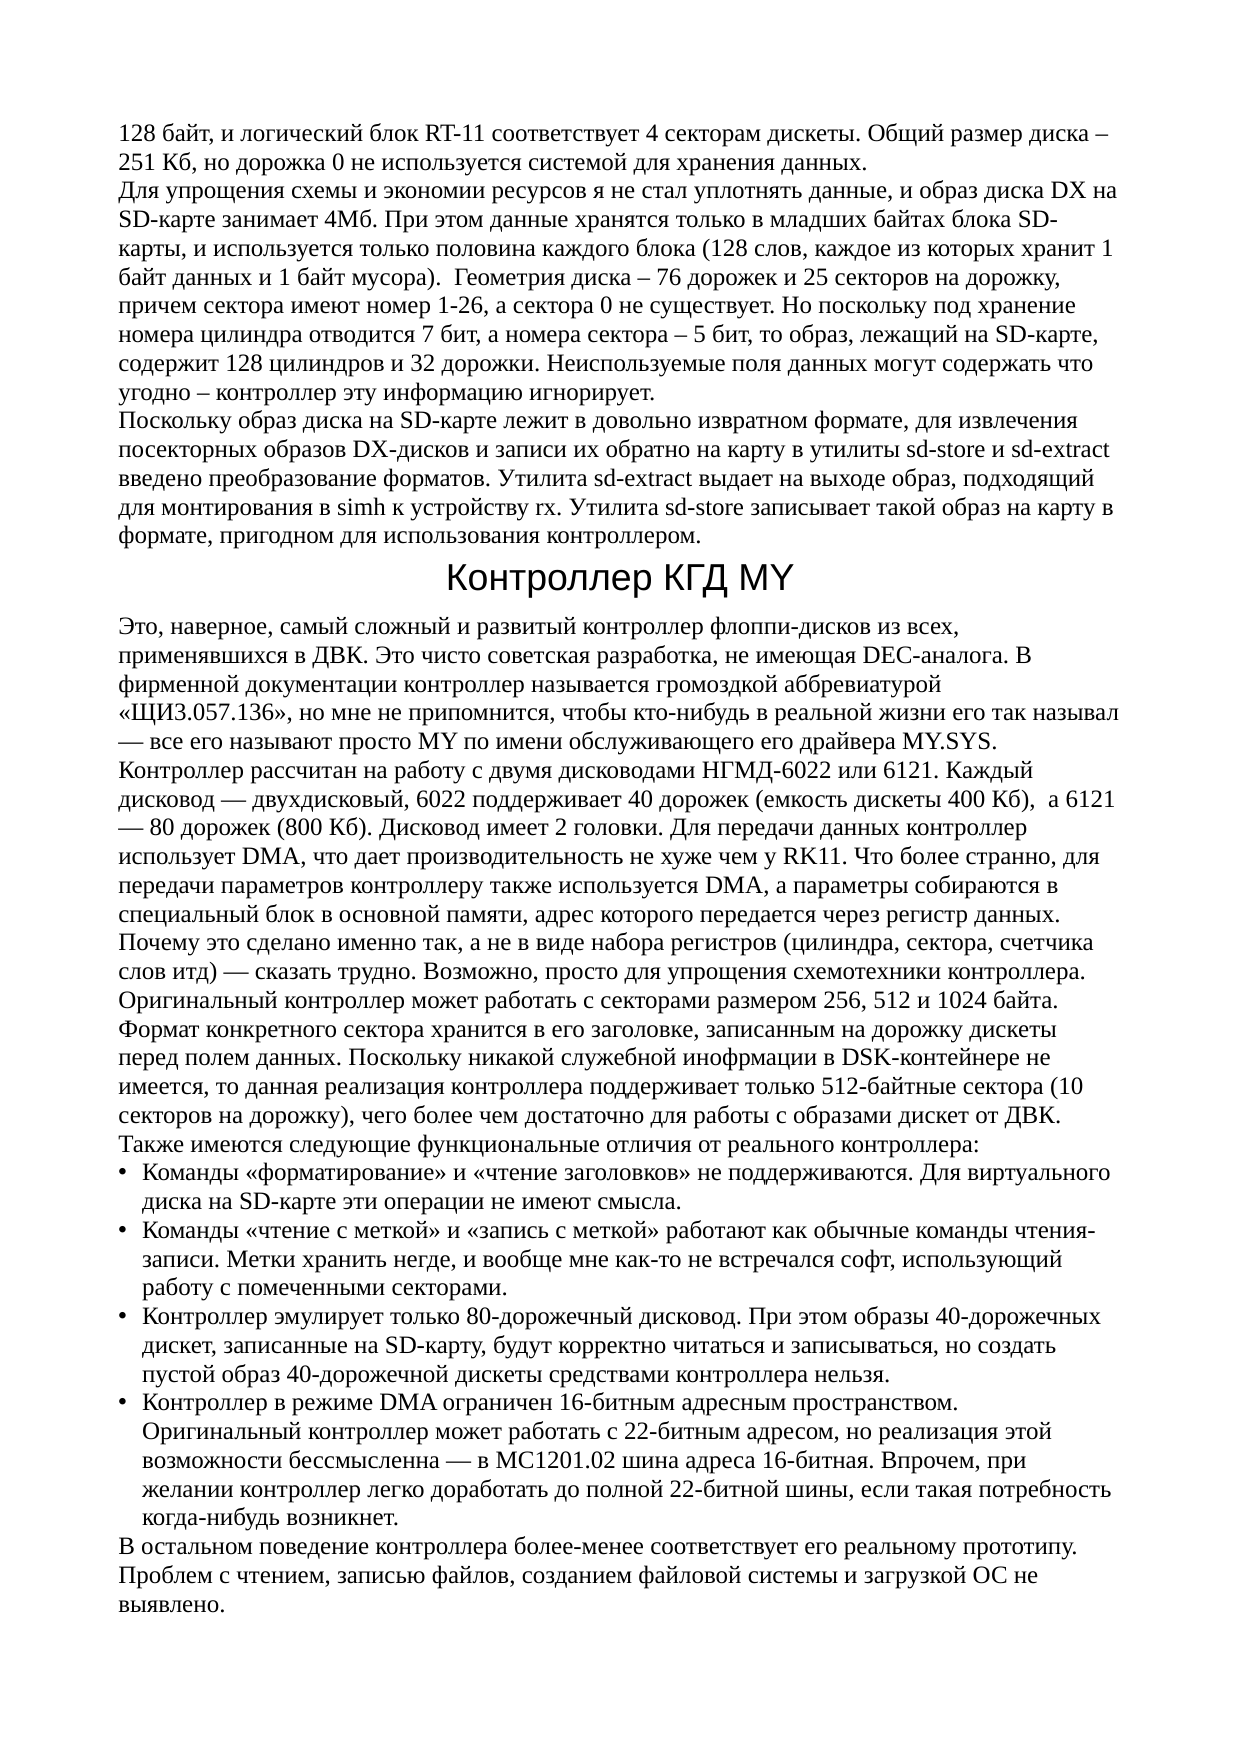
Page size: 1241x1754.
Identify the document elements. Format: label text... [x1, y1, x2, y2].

list Команды «чтение с меткой» и «запись с меткой» работают как обычные команды чтения-записи. Метки хранить негде, и вообще мне как-то не встречался софт, использующий работу с помеченными секторами. [118, 1215, 1122, 1301]
text Контроллер рассчитан на работу с двумя дисководами НГМД-6022 или 6121. Каждый дисковод — двухдисковый, 6022 поддерживает 40 дорожек (емкость дискеты 400 Кб), а 6121 — 80 дорожек (800 Кб). Дисковод имеет 2 головки. Для передачи данных контроллер использует DMA, что дает производительность не хуже чем у RK11. Что более странно, для передачи параметров контроллеру также используется DMA, а параметры собираются в специальный блок в основной памяти, адрес которого передается через регистр данных. Почему это сделано именно так, а не в виде набора регистров (цилиндра, сектора, счетчика слов итд) — сказать трудно. Возможно, просто для упрощения схемотехники контроллера. [118, 755, 1122, 985]
list Контроллер эмулирует только 80-дорожечный дисковод. При этом образы 40-дорожечных дискет, записанные на SD-карту, будут корректно читаться и записываться, но создать пустой образ 40-дорожечной дискеты средствами контроллера нельзя. [118, 1301, 1122, 1387]
text В остальном поведение контроллера более-менее соответствует его реальному прототипу. Проблем с чтением, записью файлов, созданием файловой системы и загрузкой ОС не выявлено. [118, 1531, 1122, 1617]
list Команды «форматирование» и «чтение заголовков» не поддерживаются. Для виртуального диска на SD-карте эти операции не имеют смысла. [118, 1157, 1122, 1215]
text Это, наверное, самый сложный и развитый контроллер флоппи-дисков из всех, применявшихся в ДВК. Это чисто советская разработка, не имеющая DEC-аналога. В фирменной документации контроллер называется громоздкой аббревиатурой «ЩИ3.057.136», но мне не припомнится, чтобы кто-нибудь в реальной жизни его так называл — все его называют просто MY по имени обслуживающего его драйвера MY.SYS. [118, 611, 1122, 755]
text Для упрощения схемы и экономии ресурсов я не стал уплотнять данные, и образ диска DX на SD-карте занимает 4Мб. При этом данные хранятся только в младших байтах блока SD-карты, и используется только половина каждого блока (128 слов, каждое из которых хранит 1 байт данных и 1 байт мусора). Геометрия диска – 76 дорожек и 25 секторов на дорожку, причем сектора имеют номер 1-26, а сектора 0 не существует. Но поскольку под хранение номера цилиндра отводится 7 бит, а номера сектора – 5 бит, то образ, лежащий на SD-карте, содержит 128 цилиндров и 32 дорожки. Неиспользуемые поля данных могут содержать что угодно – контроллер эту информацию игнорирует. [118, 176, 1122, 406]
list Контроллер в режиме DMA ограничен 16-битным адресным пространством. Оригинальный контроллер может работать с 22-битным адресом, но реализация этой возможности бессмысленна — в МС1201.02 шина адреса 16-битная. Впрочем, при желании контроллер легко доработать до полной 22-битной шины, если такая потребность когда-нибудь возникнет. [118, 1387, 1122, 1531]
text Оригинальный контроллер может работать с секторами размером 256, 512 и 1024 байта. Формат конкретного сектора хранится в его заголовке, записанным на дорожку дискеты перед полем данных. Поскольку никакой служебной инофрмации в DSK-контейнере не имеется, то данная реализация контроллера поддерживает только 512-байтные сектора (10 секторов на дорожку), чего более чем достаточно для работы с образами дискет от ДВК. Также имеются следующие функциональные отличия от реального контроллера: [118, 985, 1122, 1157]
text 128 байт, и логический блок RT-11 соответствует 4 секторам дискеты. Общий размер диска – 251 Кб, но дорожка 0 не используется системой для хранения данных. [118, 118, 1122, 176]
text Поскольку образ диска на SD-карте лежит в довольно извратном формате, для извлечения посекторных образов DX-дисков и записи их обратно на карту в утилиты sd-store и sd-extract введено преобразование форматов. Утилита sd-extract выдает на выходе образ, подходящий для монтирования в simh к устройству rx. Утилита sd-store записывает такой образ на карту в формате, пригодном для использования контроллером. [118, 406, 1122, 549]
subtitle Контроллер КГД MY [118, 556, 1122, 599]
